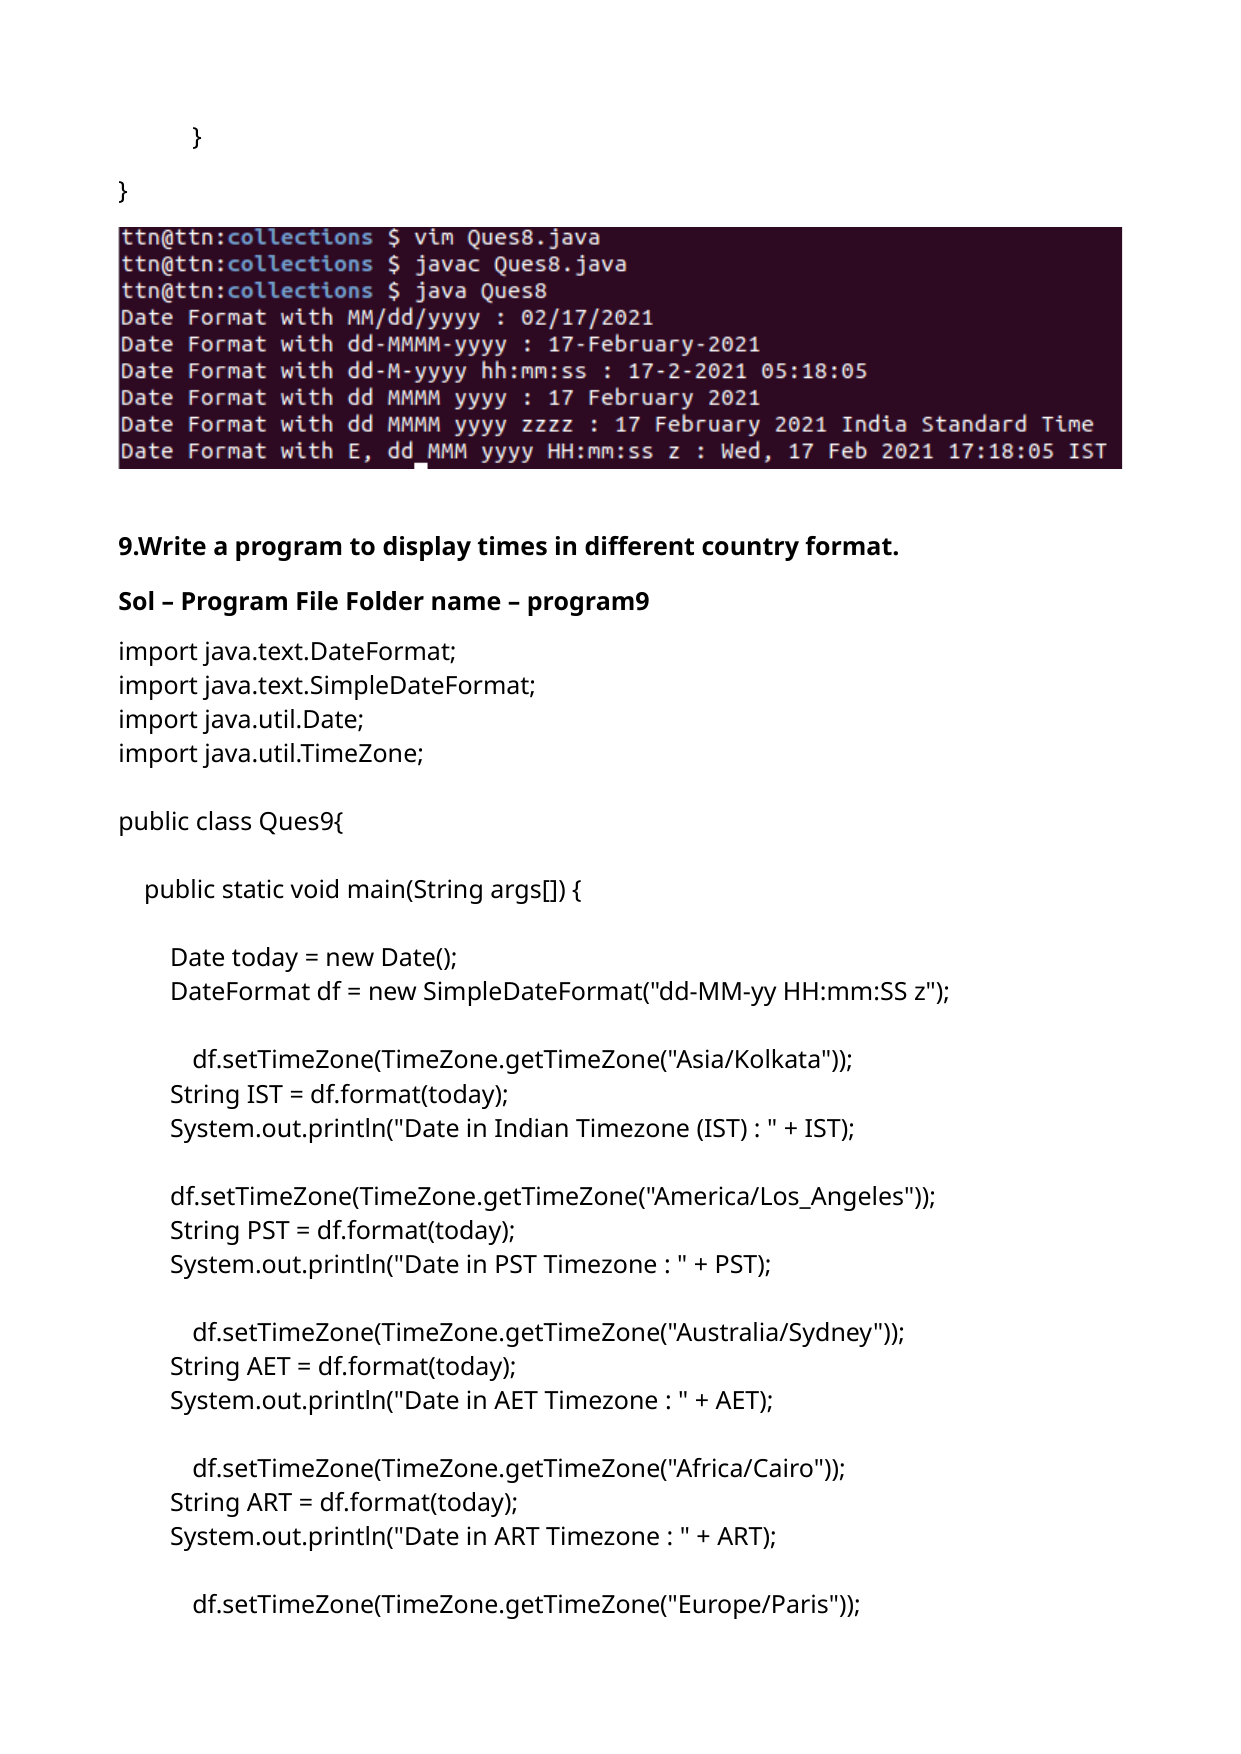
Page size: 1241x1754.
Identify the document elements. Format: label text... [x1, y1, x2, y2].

text Sol – Program File Folder name – program9 [118, 584, 1122, 618]
text System.out.println("Date in ART Timezone : " + ART); [118, 1519, 1122, 1553]
text df.setTimeZone(TimeZone.getTimeZone("America/Los_Angeles")); [118, 1178, 1122, 1212]
text System.out.println("Date in PST Timezone : " + PST); [118, 1247, 1122, 1281]
text System.out.println("Date in Indian Timezone (IST) : " + IST); [118, 1110, 1122, 1144]
text df.setTimeZone(TimeZone.getTimeZone("Asia/Kolkata")); [118, 1042, 1122, 1076]
text public class Ques9{ [118, 804, 1122, 838]
text 9.Write a program to display times in different country format. [118, 529, 1122, 563]
text public static void main(String args[]) { [118, 872, 1122, 906]
text DateFormat df = new SimpleDateFormat("dd-MM-yy HH:mm:SS z"); [118, 974, 1122, 1008]
text } [118, 173, 1122, 207]
text String PST = df.format(today); [118, 1212, 1122, 1247]
text df.setTimeZone(TimeZone.getTimeZone("Australia/Sydney")); [118, 1315, 1122, 1349]
text } [118, 118, 1122, 152]
text String ART = df.format(today); [118, 1485, 1122, 1519]
text Date today = new Date(); [118, 940, 1122, 974]
text import java.text.SimpleDateFormat; [118, 667, 1122, 702]
text df.setTimeZone(TimeZone.getTimeZone("Europe/Paris")); [118, 1587, 1122, 1621]
text String AET = df.format(today); [118, 1349, 1122, 1383]
text String IST = df.format(today); [118, 1076, 1122, 1110]
text import java.util.TimeZone; [118, 736, 1122, 770]
picture [118, 227, 1123, 469]
text import java.util.Date; [118, 702, 1122, 736]
text System.out.println("Date in AET Timezone : " + AET); [118, 1383, 1122, 1417]
text import java.text.DateFormat; [118, 633, 1122, 667]
text df.setTimeZone(TimeZone.getTimeZone("Africa/Cairo")); [118, 1451, 1122, 1485]
